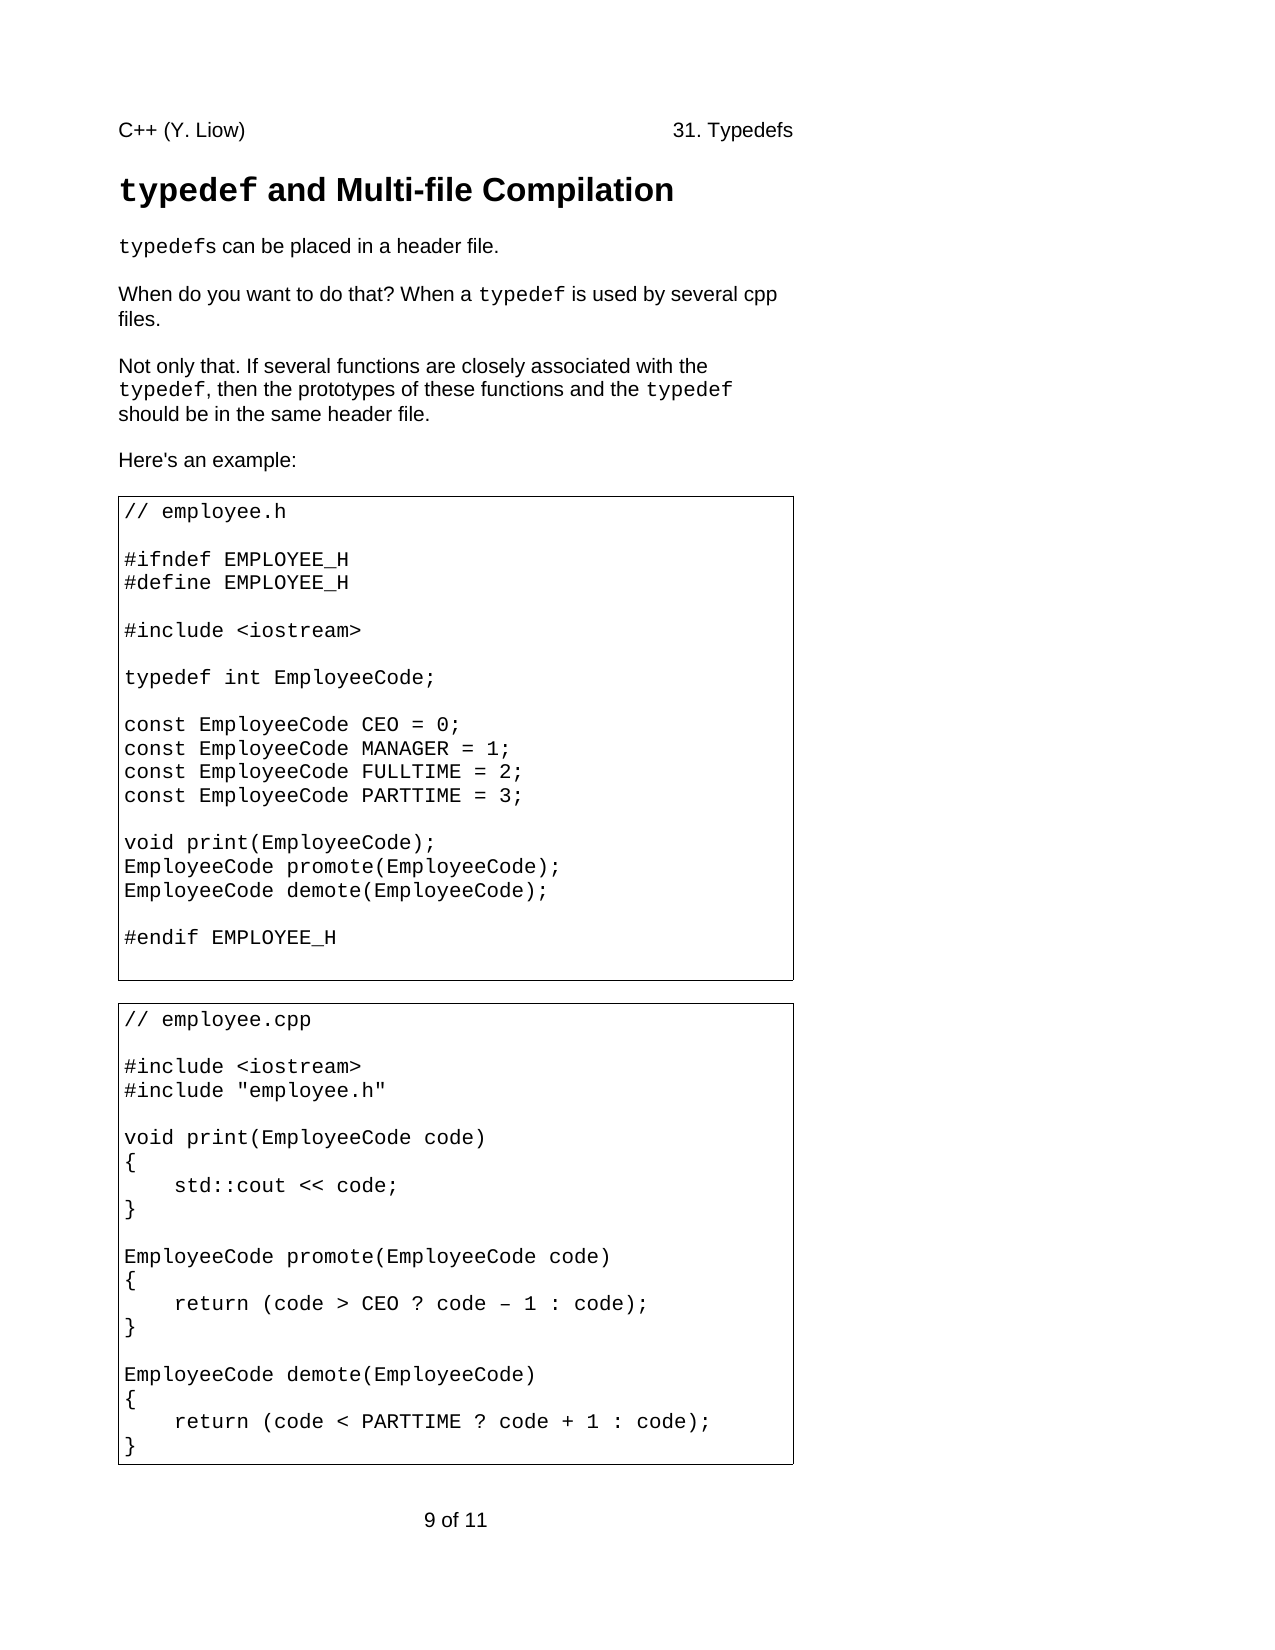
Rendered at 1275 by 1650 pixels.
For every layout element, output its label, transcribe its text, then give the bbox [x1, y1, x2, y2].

text When do you want to do that? When a typedef is used by several cpp files. [118, 283, 793, 331]
text typedef and Multi-file Compilation [118, 171, 793, 211]
table_header // employee.cpp #include <iostream> #include "employee.h" void print(EmployeeCode code) { std::cout << code; } EmployeeCode promote(EmployeeCode code) { return (code > CEO ? code – 1 : code); } EmployeeCode demote(EmployeeCode) { return (code < PARTTIME ? code + 1 : code); } [119, 1004, 793, 1464]
text Not only that. If several functions are closely associated with the typedef, then the prototypes of these functions and the typedef should be in the same header file. [118, 354, 793, 426]
text typedefs can be placed in a header file. [118, 234, 793, 259]
table_header // employee.h #ifndef EMPLOYEE_H #define EMPLOYEE_H #include <iostream> typedef int EmployeeCode; const EmployeeCode CEO = 0; const EmployeeCode MANAGER = 1; const EmployeeCode FULLTIME = 2; const EmployeeCode PARTTIME = 3; void print(EmployeeCode); EmployeeCode promote(EmployeeCode); EmployeeCode demote(EmployeeCode); #endif EMPLOYEE_H [119, 497, 793, 980]
text Here's an example: [118, 449, 793, 472]
